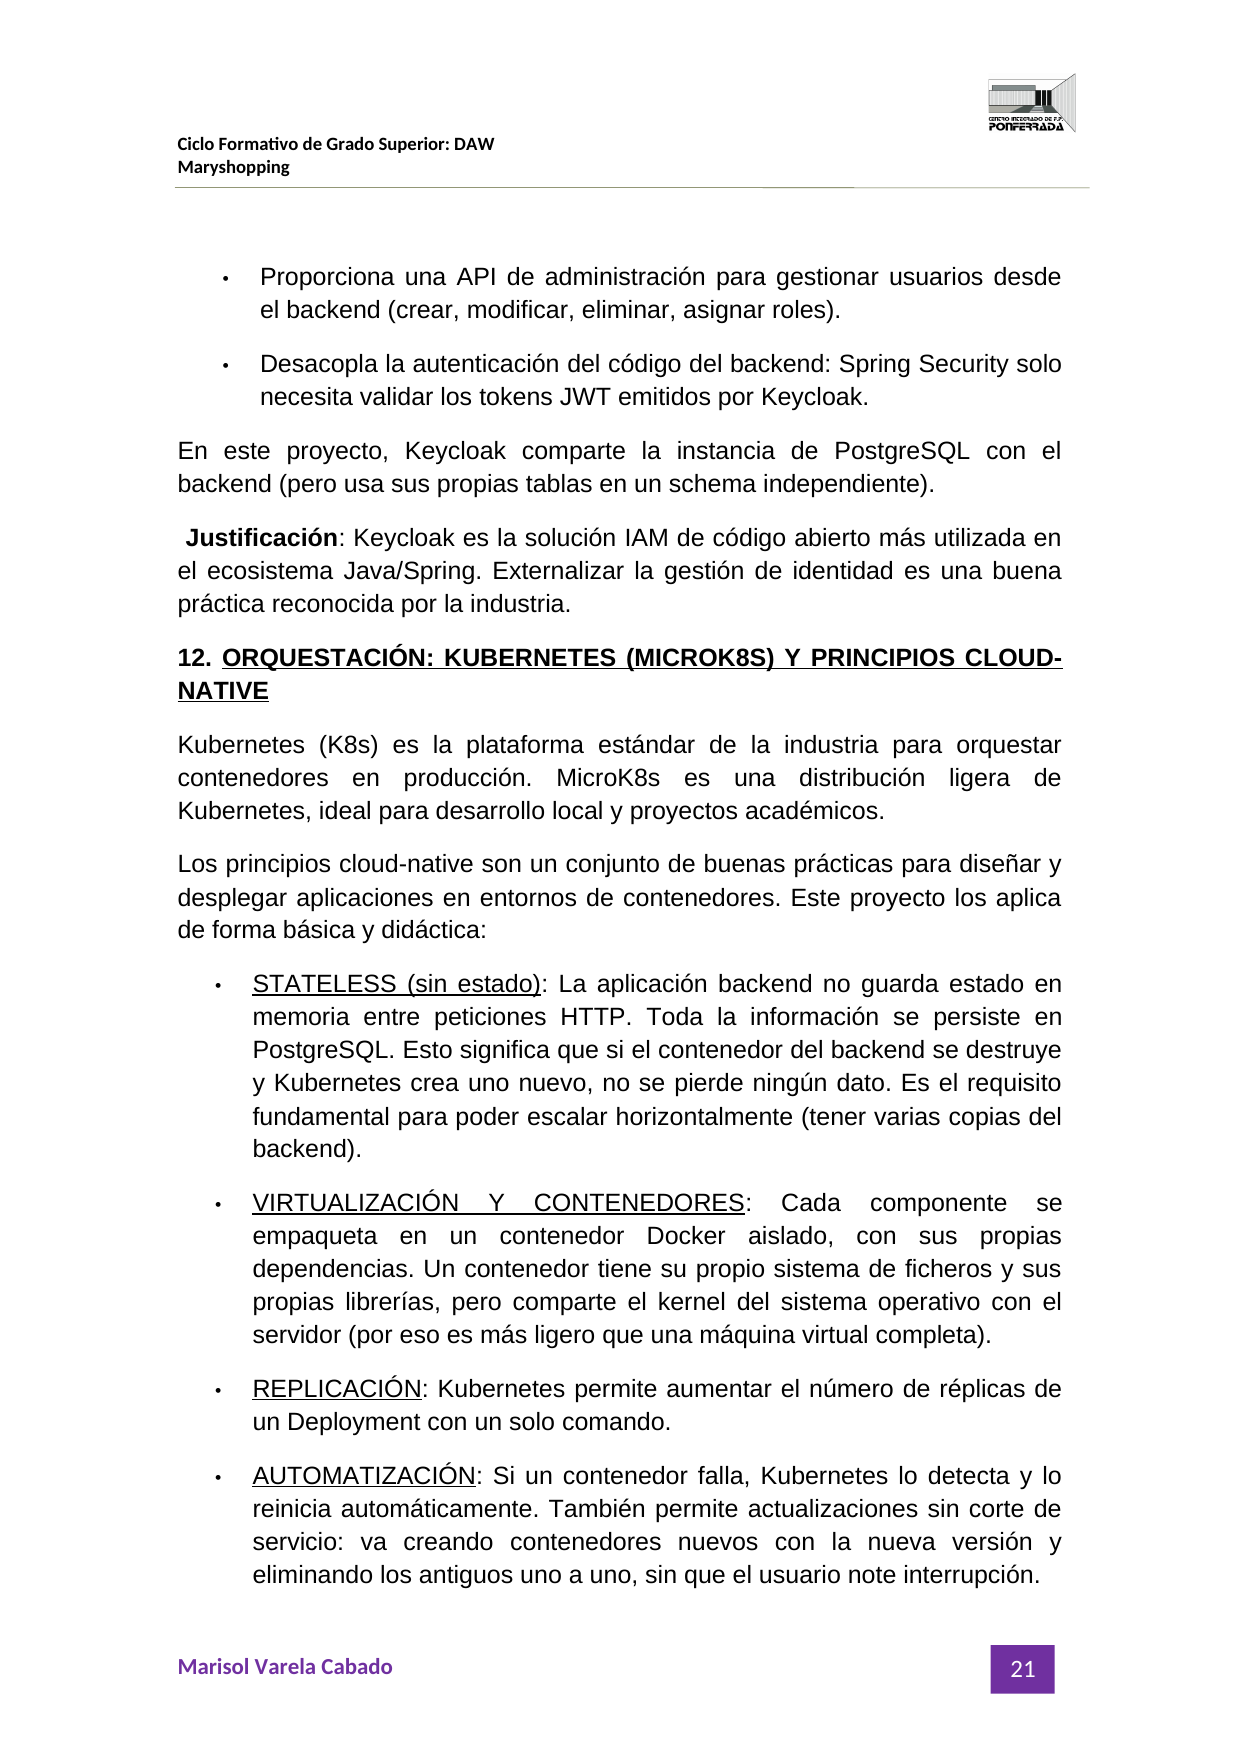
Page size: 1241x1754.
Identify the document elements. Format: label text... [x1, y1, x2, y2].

text Kubernetes (K8s) es la plataforma estándar de la industria para orquestar contenedores en producción. MicroK8s es una distribución ligera de Kubernetes, ideal para desarrollo local y proyectos académicos. [177, 729, 1063, 824]
list Proporciona una API de administración para gestionar usuarios desde el backend (crear, modificar, eliminar, asignar roles). [222, 262, 1063, 324]
list AUTOMATIZACIÓN: Si un contenedor falla, Kubernetes lo detecta y lo reinicia automáticamente. También permite actualizaciones sin corte de servicio: va creando contenedores nuevos con la nueva versión y eliminando los antiguos uno a uno, sin que el usuario note interrupción. [215, 1461, 1063, 1589]
text Los principios cloud-native son un conjunto de buenas prácticas para diseñar y desplegar aplicaciones en entornos de contenedores. Este proyecto los aplica de forma básica y didáctica: [177, 849, 1063, 944]
list REPLICACIÓN: Kubernetes permite aumentar el número de réplicas de un Deployment con un solo comando. [215, 1374, 1063, 1436]
text En este proyecto, Keycloak comparte la instancia de PostgreSQL con el backend (pero usa sus propias tablas en un schema independiente). [177, 436, 1063, 498]
text 12. ORQUESTACIÓN: KUBERNETES (MICROK8S) Y PRINCIPIOS CLOUD-NATIVE [177, 643, 1063, 704]
list VIRTUALIZACIÓN Y CONTENEDORES: Cada componente se empaqueta en un contenedor Docker aislado, con sus propias dependencias. Un contenedor tiene su propio sistema de ficheros y sus propias librerías, pero comparte el kernel del sistema operativo con el servidor (por eso es más ligero que una máquina virtual completa). [215, 1188, 1063, 1349]
list Desacopla la autenticación del código del backend: Spring Security solo necesita validar los tokens JWT emitidos por Keycloak. [222, 349, 1063, 411]
list STATELESS (sin estado): La aplicación backend no guarda estado en memoria entre peticiones HTTP. Toda la información se persiste en PostgreSQL. Esto significa que si el contenedor del backend se destruye y Kubernetes crea uno nuevo, no se pierde ningún dato. Es el requisito fundamental para poder escalar horizontalmente (tener varias copias del backend). [215, 969, 1063, 1163]
text Justificación: Keycloak es la solución IAM de código abierto más utilizada en el ecosistema Java/Spring. Externalizar la gestión de identidad es una buena práctica reconocida por la industria. [177, 523, 1063, 618]
